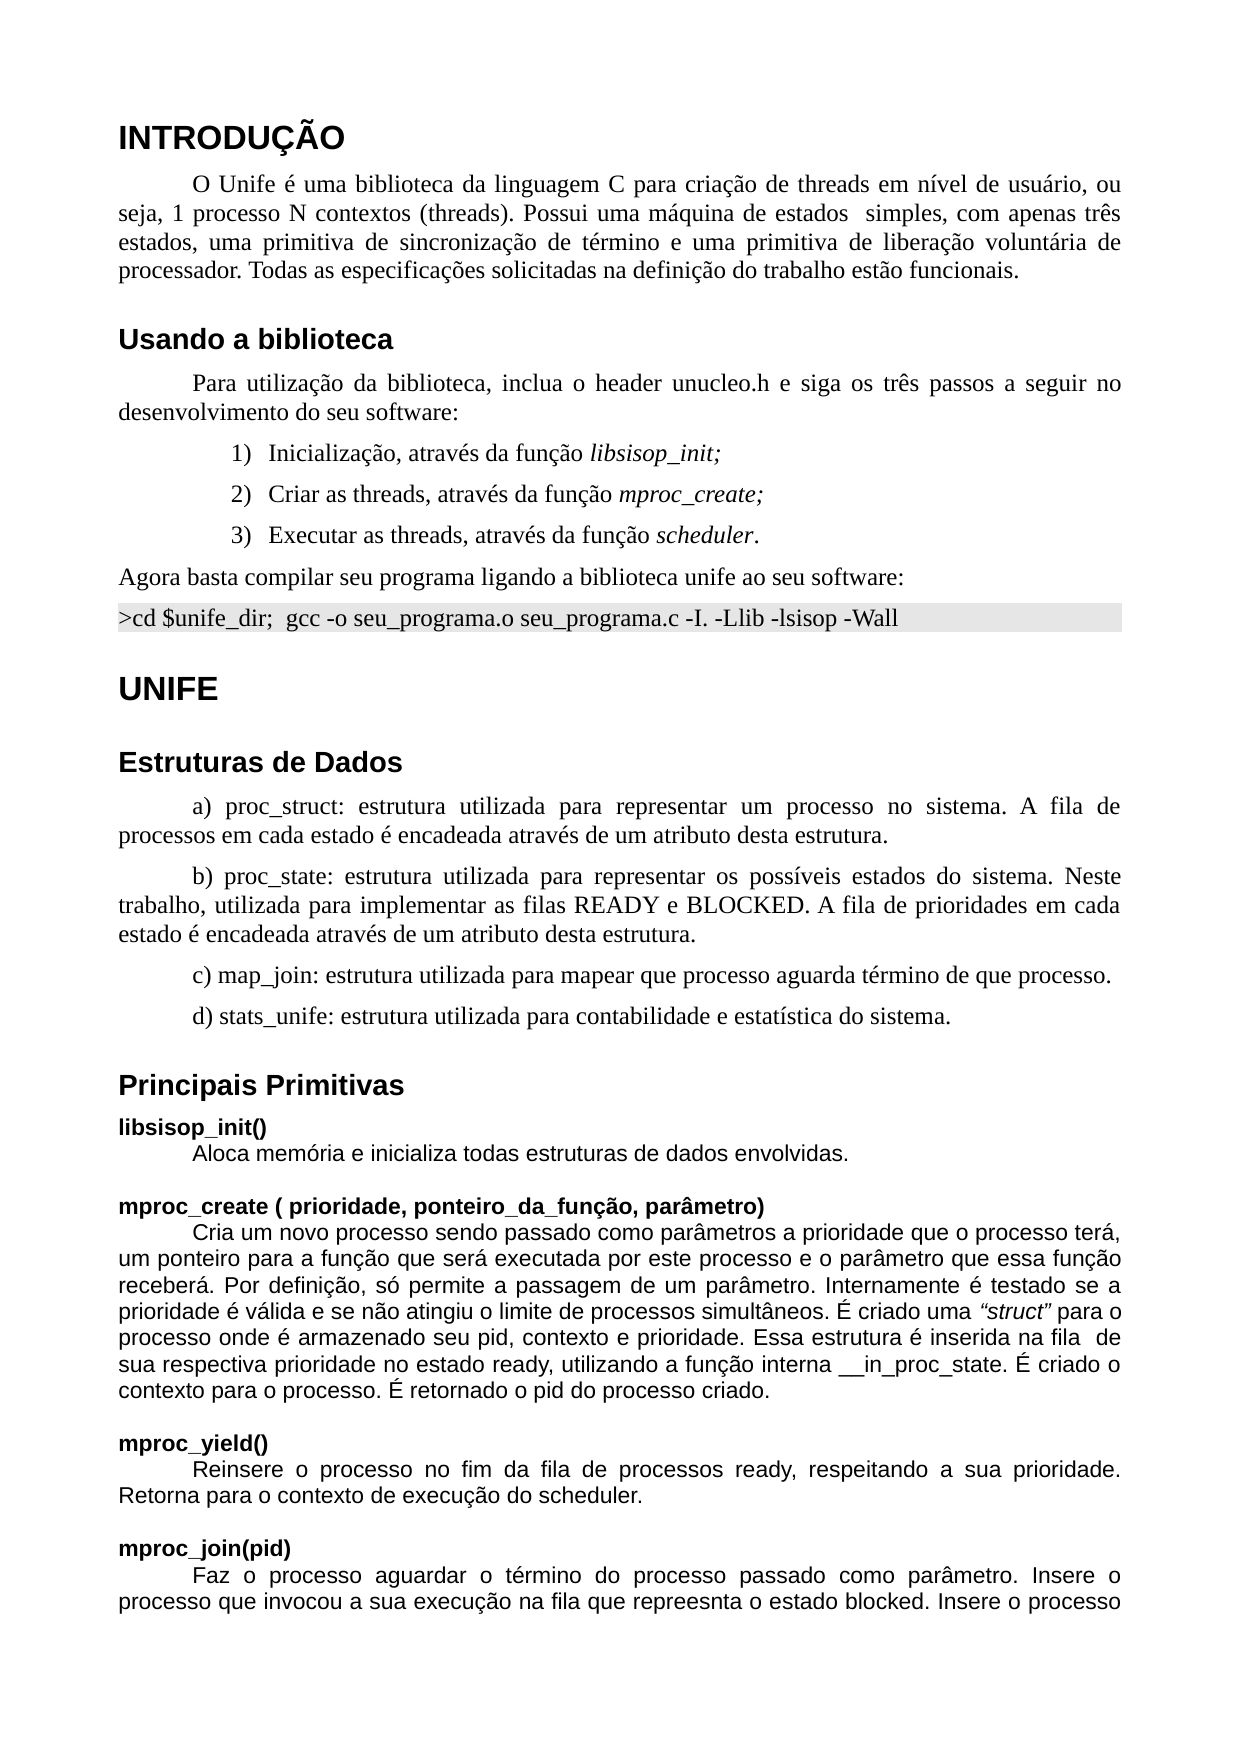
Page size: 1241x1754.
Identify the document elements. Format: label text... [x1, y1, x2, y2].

list Executar as threads, através da função scheduler. [231, 520, 1122, 549]
text Faz o processo aguardar o término do processo passado como parâmetro. Insere o processo que invocou a sua execução na fila que repreesnta o estado blocked. Insere o processo [118, 1562, 1122, 1614]
text d) stats_unife: estrutura utilizada para contabilidade e estatística do sistema. [118, 1001, 1122, 1030]
text >cd $unife_dir; gcc -o seu_programa.o seu_programa.c -I. -Llib -lsisop -Wall [118, 603, 1122, 632]
text O Unife é uma biblioteca da linguagem C para criação de threads em nível de usuário, ou seja, 1 processo N contextos (threads). Possui uma máquina de estados simples, com apenas três estados, uma primitiva de sincronização de término e uma primitiva de liberação voluntária de processador. Todas as especificações solicitadas na definição do trabalho estão funcionais. [118, 169, 1122, 284]
text mproc_yield() [118, 1430, 1122, 1456]
text mproc_join(pid) [118, 1535, 1122, 1562]
subtitle Usando a biblioteca [118, 322, 1122, 355]
text Cria um novo processo sendo passado como parâmetros a prioridade que o processo terá, um ponteiro para a função que será executada por este processo e o parâmetro que essa função receberá. Por definição, só permite a passagem de um parâmetro. Internamente é testado se a prioridade é válida e se não atingiu o limite de processos simultâneos. É criado uma “struct” para o processo onde é armazenado seu pid, contexto e prioridade. Essa estrutura é inserida na fila de sua respectiva prioridade no estado ready, utilizando a função interna __in_proc_state. É criado o contexto para o processo. É retornado o pid do processo criado. [118, 1219, 1122, 1403]
text mproc_create ( prioridade, ponteiro_da_função, parâmetro) [118, 1193, 1122, 1219]
text a) proc_struct: estrutura utilizada para representar um processo no sistema. A fila de processos em cada estado é encadeada através de um atributo desta estrutura. [118, 791, 1122, 849]
text Para utilização da biblioteca, inclua o header unucleo.h e siga os três passos a seguir no desenvolvimento do seu software: [118, 368, 1122, 425]
subtitle UNIFE [118, 669, 1122, 708]
subtitle Principais Primitivas [118, 1067, 1122, 1101]
subtitle Estruturas de Dados [118, 745, 1122, 779]
list Criar as threads, através da função mproc_create; [231, 479, 1122, 508]
text libsisop_init() [118, 1113, 1122, 1140]
text b) proc_state: estrutura utilizada para representar os possíveis estados do sistema. Neste trabalho, utilizada para implementar as filas READY e BLOCKED. A fila de prioridades em cada estado é encadeada através de um atributo desta estrutura. [118, 861, 1122, 947]
text Reinsere o processo no fim da fila de processos ready, respeitando a sua prioridade. Retorna para o contexto de execução do scheduler. [118, 1456, 1122, 1509]
subtitle INTRODUÇÃO [118, 118, 1122, 157]
text c) map_join: estrutura utilizada para mapear que processo aguarda término de que processo. [118, 960, 1122, 989]
text Agora basta compilar seu programa ligando a biblioteca unife ao seu software: [118, 562, 1122, 590]
text Aloca memória e inicializa todas estruturas de dados envolvidas. [118, 1140, 1122, 1166]
list Inicialização, através da função libsisop_init; [231, 438, 1122, 467]
